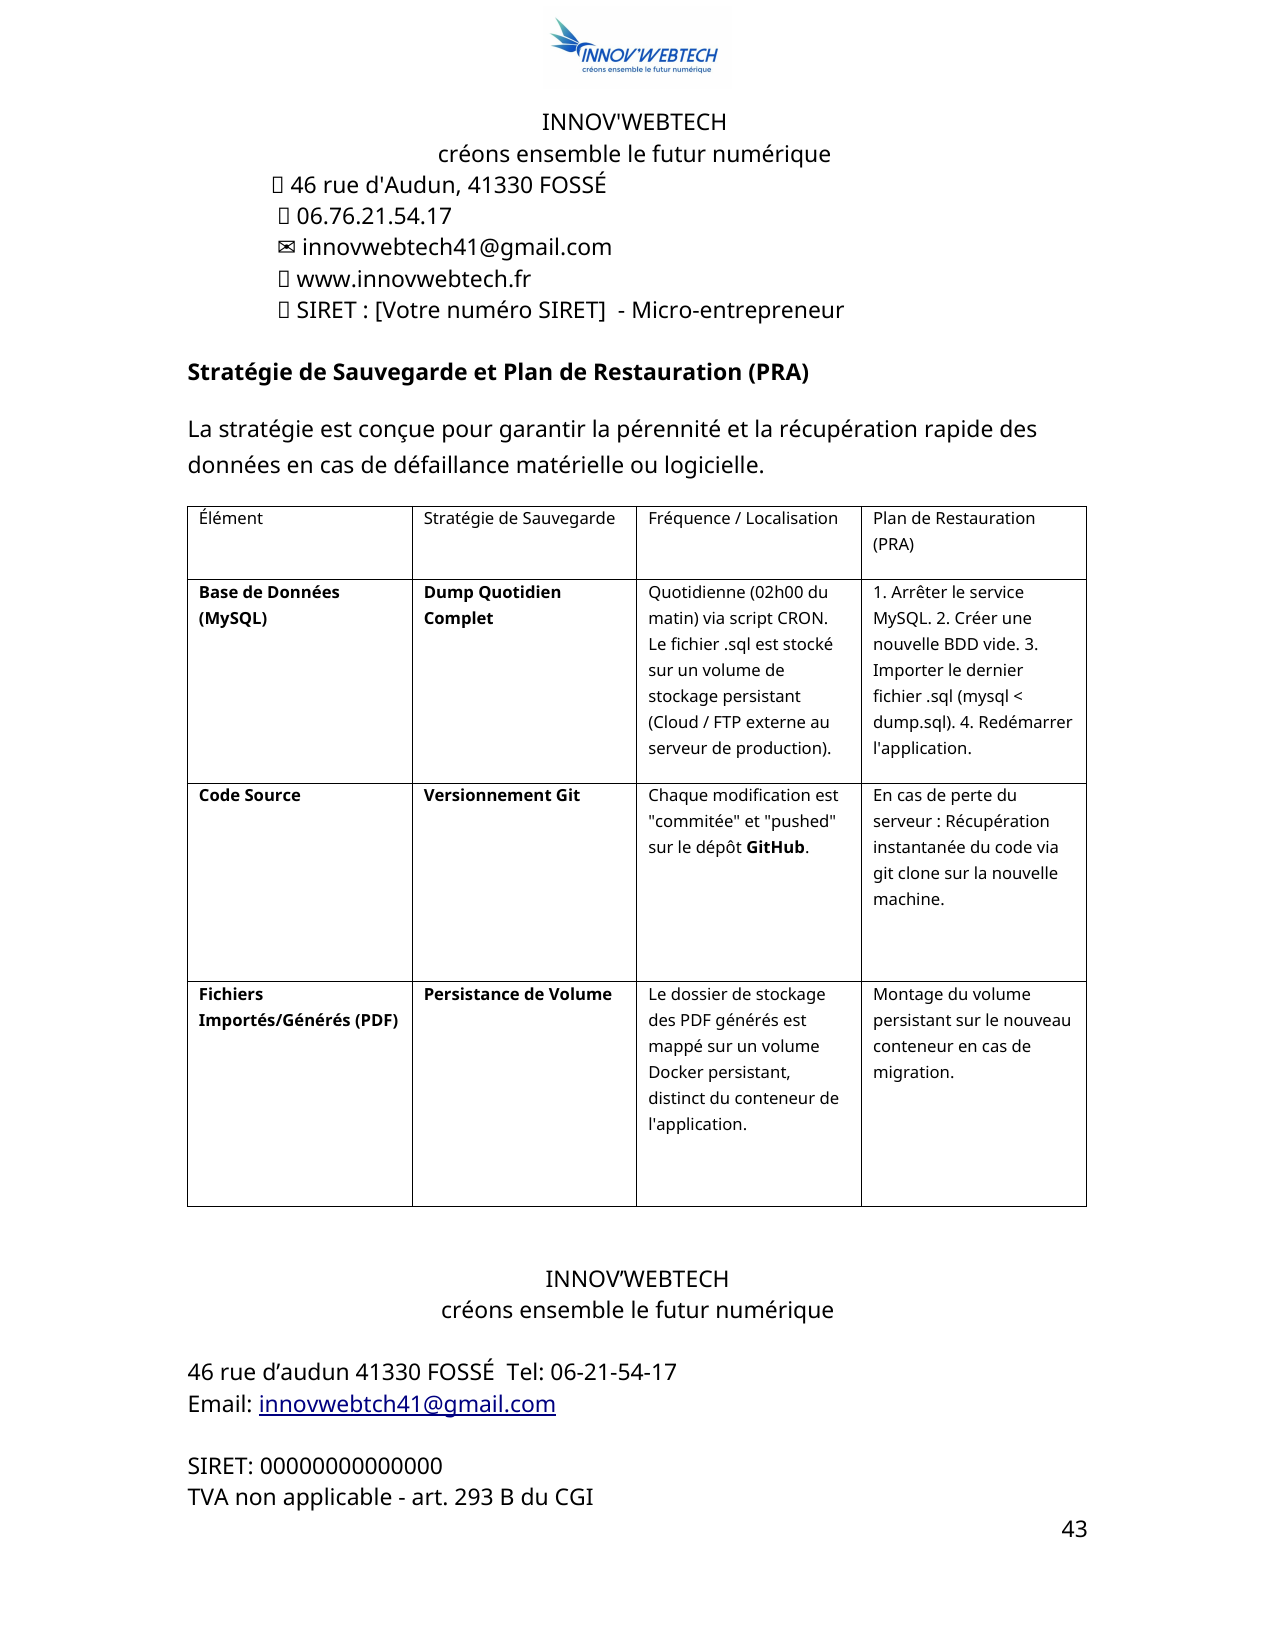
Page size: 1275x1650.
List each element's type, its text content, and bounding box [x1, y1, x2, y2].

table_cell Code Source [188, 784, 412, 981]
table_header Élément [188, 507, 412, 579]
table_cell Le dossier de stockage des PDF générés est mappé sur un volume Docker persistant, distinct du conteneur de l'application. [637, 982, 861, 1206]
text La stratégie est conçue pour garantir la pérennité et la récupération rapide des données en cas de défaillance matérielle ou logicielle. [187, 413, 1087, 480]
text Stratégie de Sauvegarde et Plan de Restauration (PRA) [187, 356, 1087, 387]
table_cell Fichiers Importés/Générés (PDF) [188, 982, 412, 1206]
table_header Stratégie de Sauvegarde [413, 507, 636, 579]
table_cell Dump Quotidien Complet [413, 580, 636, 783]
table_cell Versionnement Git [413, 784, 636, 981]
table_cell Chaque modification est "commitée" et "pushed" sur le dépôt GitHub. [637, 784, 861, 981]
table_cell Montage du volume persistant sur le nouveau conteneur en cas de migration. [862, 982, 1086, 1206]
table_cell 1. Arrêter le service MySQL. 2. Créer une nouvelle BDD vide. 3. Importer le dernier fichier .sql (mysql < dump.sql). 4. Redémarrer l'application. [862, 580, 1086, 783]
table_cell Quotidienne (02h00 du matin) via script CRON. Le fichier .sql est stocké sur un volume de stockage persistant (Cloud / FTP externe au serveur de production). [637, 580, 861, 783]
table_cell Persistance de Volume [413, 982, 636, 1206]
table_header Fréquence / Localisation [637, 507, 861, 579]
table_header Plan de Restauration (PRA) [862, 507, 1086, 579]
table_cell En cas de perte du serveur : Récupération instantanée du code via git clone sur la nouvelle machine. [862, 784, 1086, 981]
table_cell Base de Données (MySQL) [188, 580, 412, 783]
